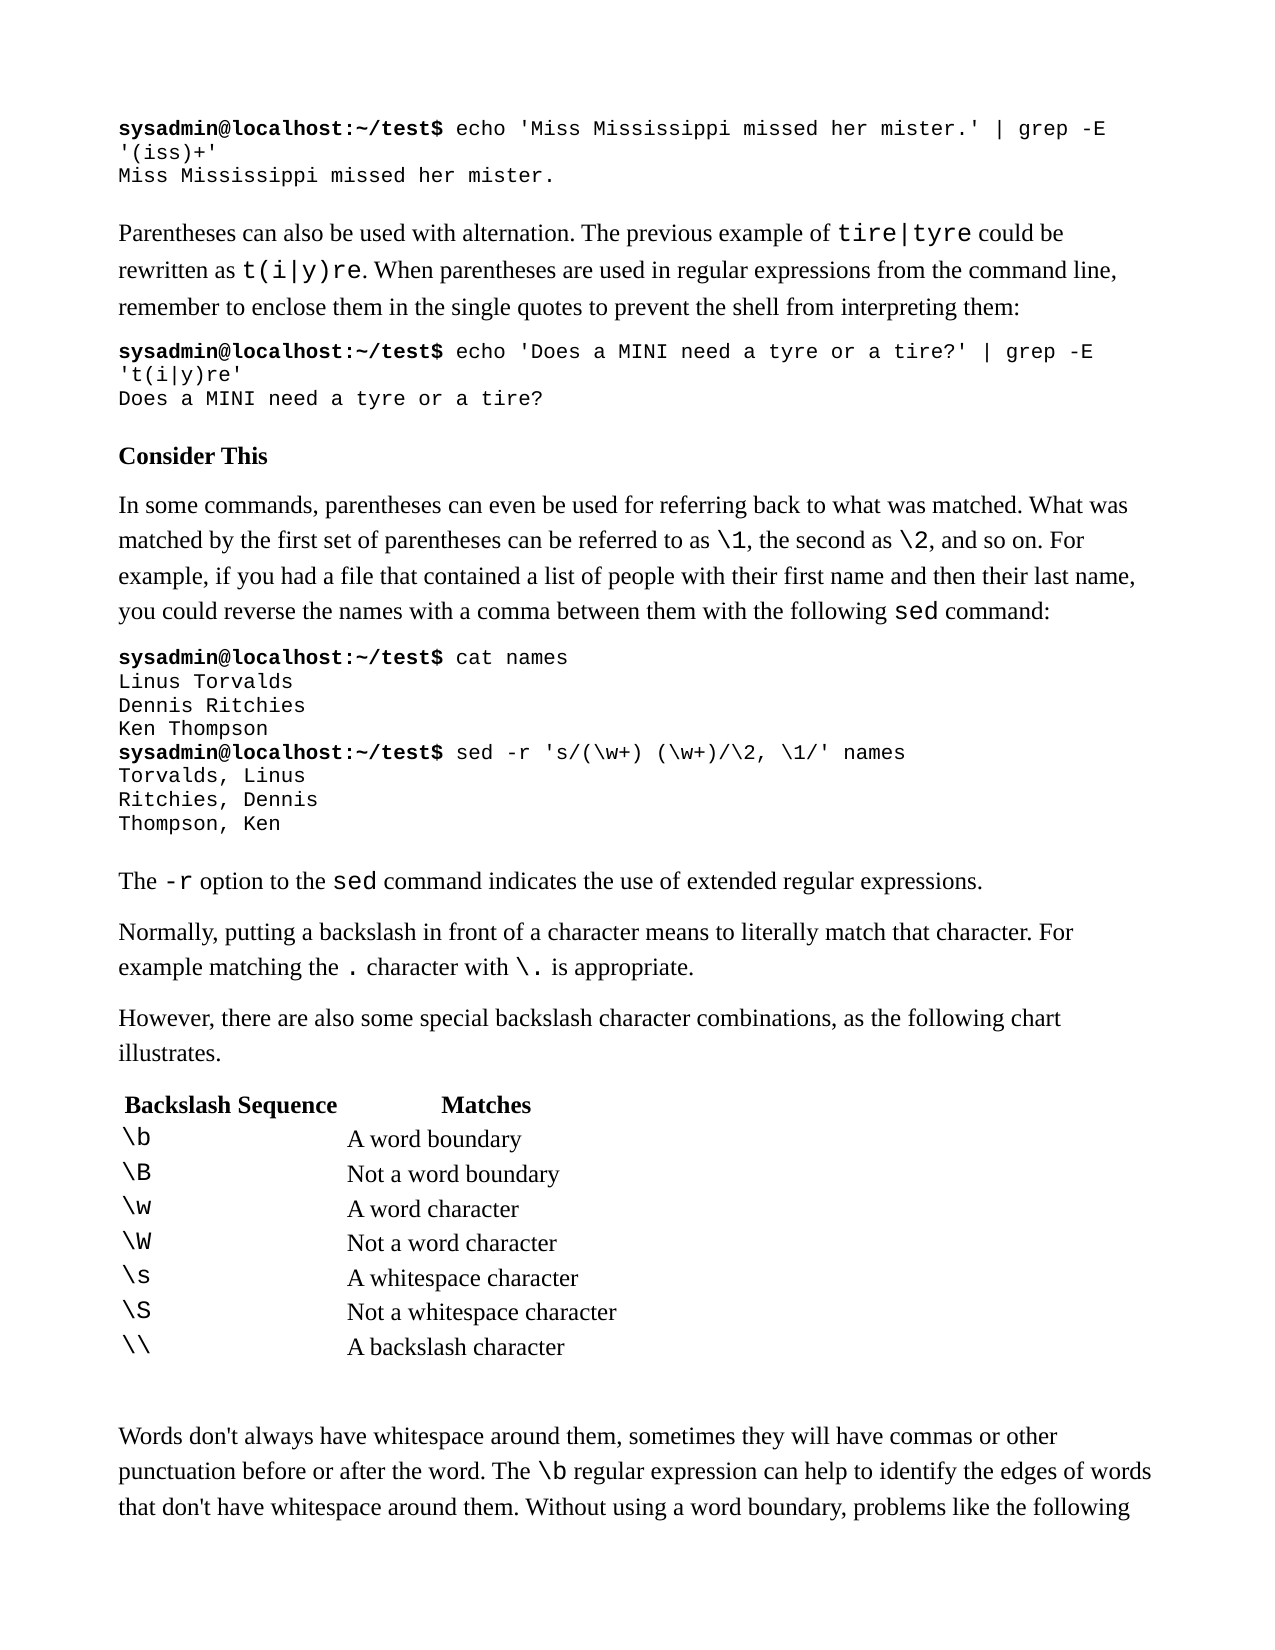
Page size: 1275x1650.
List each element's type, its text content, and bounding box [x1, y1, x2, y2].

text Linus Torvalds [118, 671, 1157, 694]
text Ritchies, Dennis [118, 789, 1157, 813]
text Words don't always have whitespace around them, sometimes they will have commas or other punctuation before or after the word. The \b regular expression can help to identify the edges of words that don't have whitespace around them. Without using a word boundary, problems like the following [118, 1421, 1157, 1521]
text Dennis Ritchies [118, 694, 1157, 718]
table_cell \W [118, 1225, 344, 1260]
table_cell Not a word boundary [344, 1156, 628, 1191]
text Parentheses can also be used with alternation. The previous example of tire|tyre could be rewritten as t(i|y)re. When parentheses are used in regular expressions from the command line, remember to enclose them in the single quotes to prevent the shell from interpreting them: [118, 218, 1157, 320]
table_cell A word character [344, 1191, 628, 1225]
text Thompson, Ken [118, 813, 1157, 836]
text Consider This [118, 441, 1157, 470]
table_cell \s [118, 1260, 344, 1294]
text Normally, putting a backslash in front of a character means to literally match that character. For example matching the . character with \. is appropriate. [118, 917, 1157, 983]
text sysadmin@localhost:~/test$ cat names [118, 647, 1157, 671]
table_cell \S [118, 1295, 344, 1329]
table_header Backslash Sequence [118, 1087, 344, 1122]
table_header Matches [344, 1087, 628, 1122]
table_cell \B [118, 1156, 344, 1191]
table_cell \b [118, 1122, 344, 1156]
text sysadmin@localhost:~/test$ sed -r 's/(\w+) (\w+)/\2, \1/' names [118, 742, 1157, 766]
table_cell Not a word character [344, 1225, 628, 1260]
table_cell A whitespace character [344, 1260, 628, 1294]
table_cell Not a whitespace character [344, 1295, 628, 1329]
text Does a MINI need a tyre or a tire? [118, 388, 1157, 412]
table_cell A backslash character [344, 1329, 628, 1364]
text Torvalds, Linus [118, 766, 1157, 789]
text sysadmin@localhost:~/test$ echo 'Does a MINI need a tyre or a tire?' | grep -E 't(i|y)re' [118, 341, 1157, 388]
text Miss Mississippi missed her mister. [118, 165, 1157, 189]
text Ken Thompson [118, 718, 1157, 742]
table_cell \w [118, 1191, 344, 1225]
table_cell \\ [118, 1329, 344, 1364]
text However, there are also some special backslash character combinations, as the following chart illustrates. [118, 1003, 1157, 1067]
text sysadmin@localhost:~/test$ echo 'Miss Mississippi missed her mister.' | grep -E '(iss)+' [118, 118, 1157, 165]
text The -r option to the sed command indicates the use of extended regular expressions. [118, 866, 1157, 897]
table_cell A word boundary [344, 1122, 628, 1156]
text In some commands, parentheses can even be used for referring back to what was matched. What was matched by the first set of parentheses can be referred to as \1, the second as \2, and so on. For example, if you had a file that contained a list of people with their first name and then their last name, you could reverse the names with a comma between them with the following sed command: [118, 490, 1157, 627]
